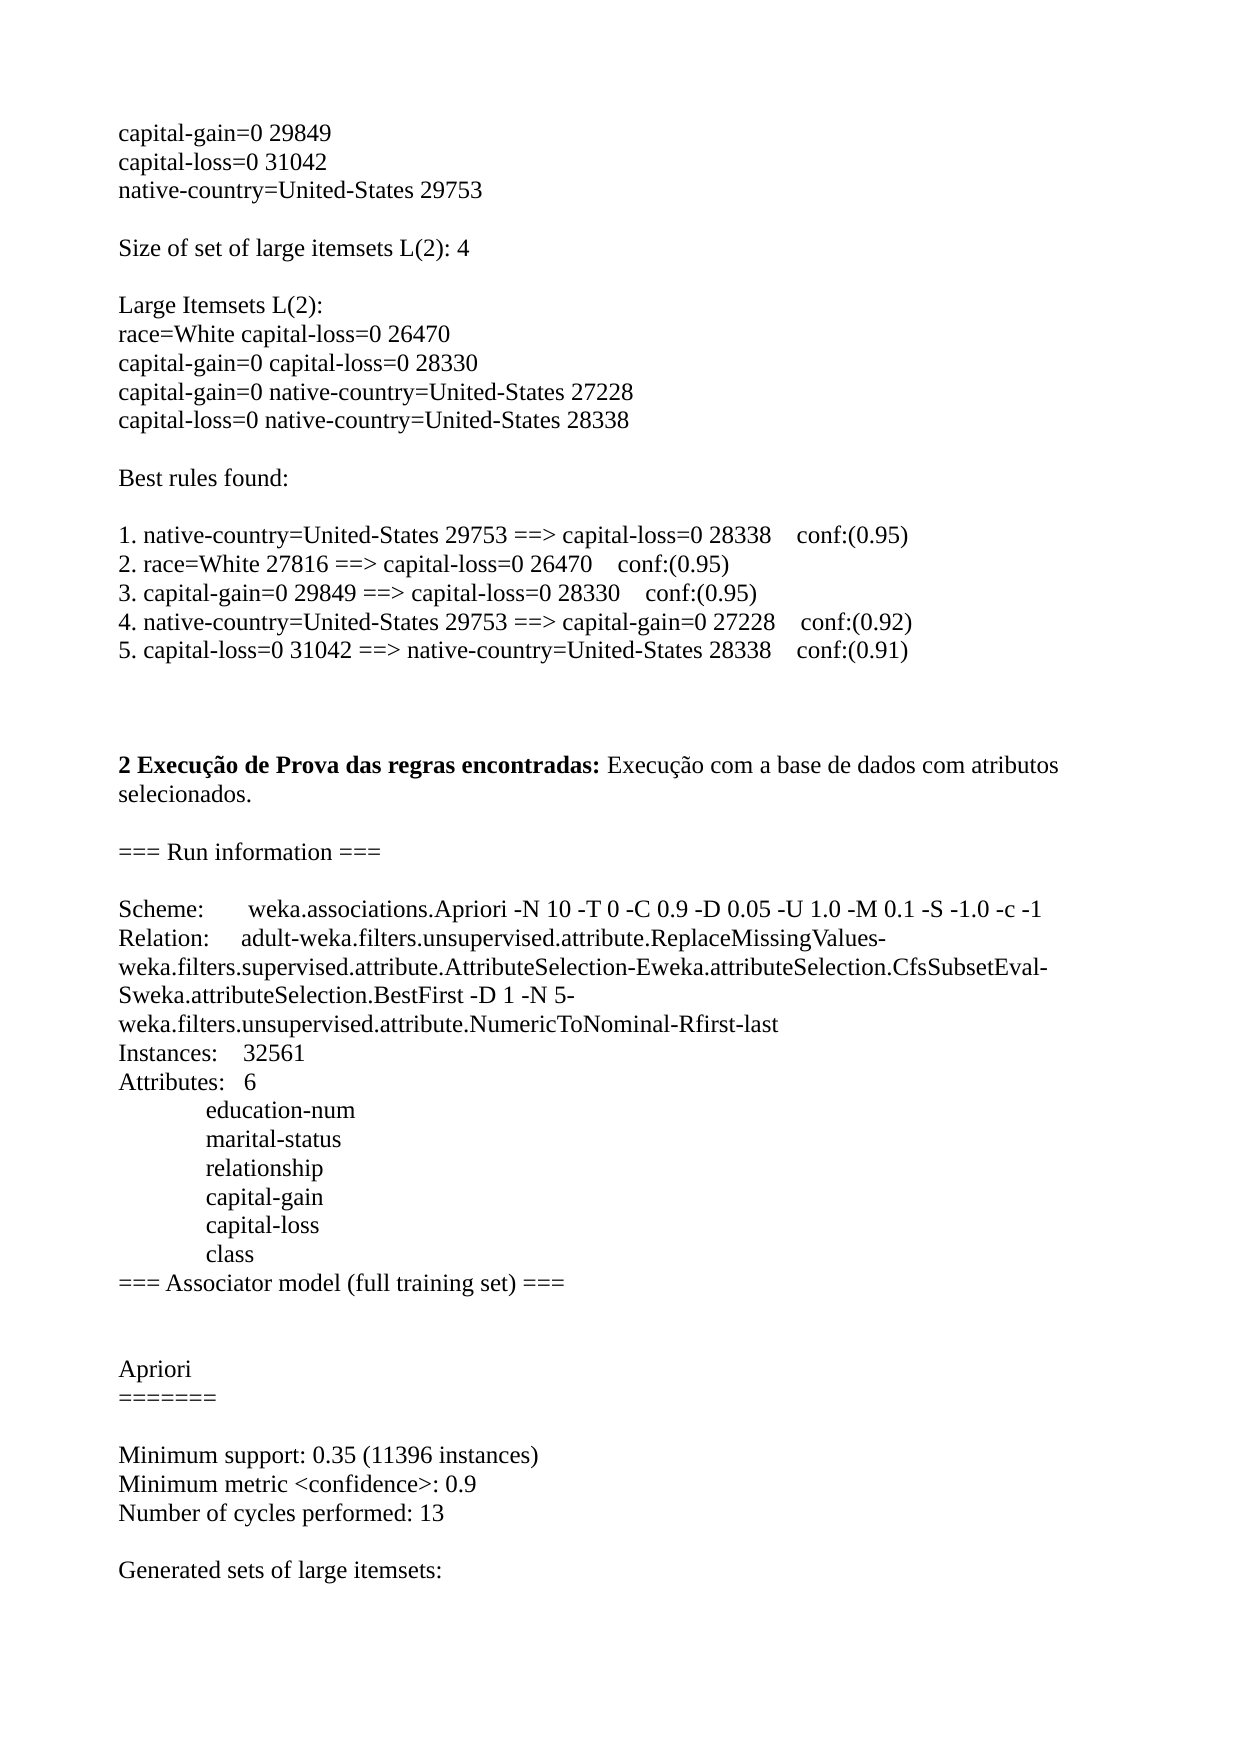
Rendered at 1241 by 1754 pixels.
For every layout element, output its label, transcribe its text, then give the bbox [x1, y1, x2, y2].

text native-country=United-States 29753 [118, 176, 1122, 204]
text Size of set of large itemsets L(2): 4 [118, 233, 1122, 262]
text class [118, 1239, 1122, 1268]
text education-num [118, 1096, 1122, 1124]
text Scheme: weka.associations.Apriori -N 10 -T 0 -C 0.9 -D 0.05 -U 1.0 -M 0.1 -S -1.0 -c -1 [118, 894, 1122, 923]
text marital-status [118, 1124, 1122, 1153]
text 5. capital-loss=0 31042 ==> native-country=United-States 28338 conf:(0.91) [118, 636, 1122, 664]
text capital-gain=0 capital-loss=0 28330 [118, 348, 1122, 377]
text ======= [118, 1383, 1122, 1412]
text 2 Execução de Prova das regras encontradas: Execução com a base de dados com atributos selecionados. [118, 751, 1122, 808]
text Best rules found: [118, 463, 1122, 492]
text Relation: adult-weka.filters.unsupervised.attribute.ReplaceMissingValues-weka.filters.supervised.attribute.AttributeSelection-Eweka.attributeSelection.CfsSubsetEval-Sweka.attributeSelection.BestFirst -D 1 -N 5-weka.filters.unsupervised.attribute.NumericToNominal-Rfirst-last [118, 923, 1122, 1038]
text Generated sets of large itemsets: [118, 1556, 1122, 1584]
text 4. native-country=United-States 29753 ==> capital-gain=0 27228 conf:(0.92) [118, 607, 1122, 636]
text Minimum support: 0.35 (11396 instances) [118, 1441, 1122, 1469]
text capital-gain=0 native-country=United-States 27228 [118, 377, 1122, 406]
text Large Itemsets L(2): [118, 291, 1122, 319]
text relationship [118, 1153, 1122, 1182]
text capital-loss=0 31042 [118, 147, 1122, 176]
text 1. native-country=United-States 29753 ==> capital-loss=0 28338 conf:(0.95) [118, 521, 1122, 549]
text Apriori [118, 1354, 1122, 1383]
text 2. race=White 27816 ==> capital-loss=0 26470 conf:(0.95) [118, 549, 1122, 578]
text race=White capital-loss=0 26470 [118, 319, 1122, 348]
text capital-loss=0 native-country=United-States 28338 [118, 406, 1122, 434]
text === Associator model (full training set) === [118, 1268, 1122, 1297]
text Instances: 32561 [118, 1038, 1122, 1067]
text === Run information === [118, 837, 1122, 866]
text capital-gain=0 29849 [118, 118, 1122, 147]
text 3. capital-gain=0 29849 ==> capital-loss=0 28330 conf:(0.95) [118, 578, 1122, 607]
text Minimum metric <confidence>: 0.9 [118, 1469, 1122, 1498]
text capital-loss [118, 1211, 1122, 1239]
text capital-gain [118, 1182, 1122, 1211]
text Attributes: 6 [118, 1067, 1122, 1096]
text Number of cycles performed: 13 [118, 1498, 1122, 1527]
